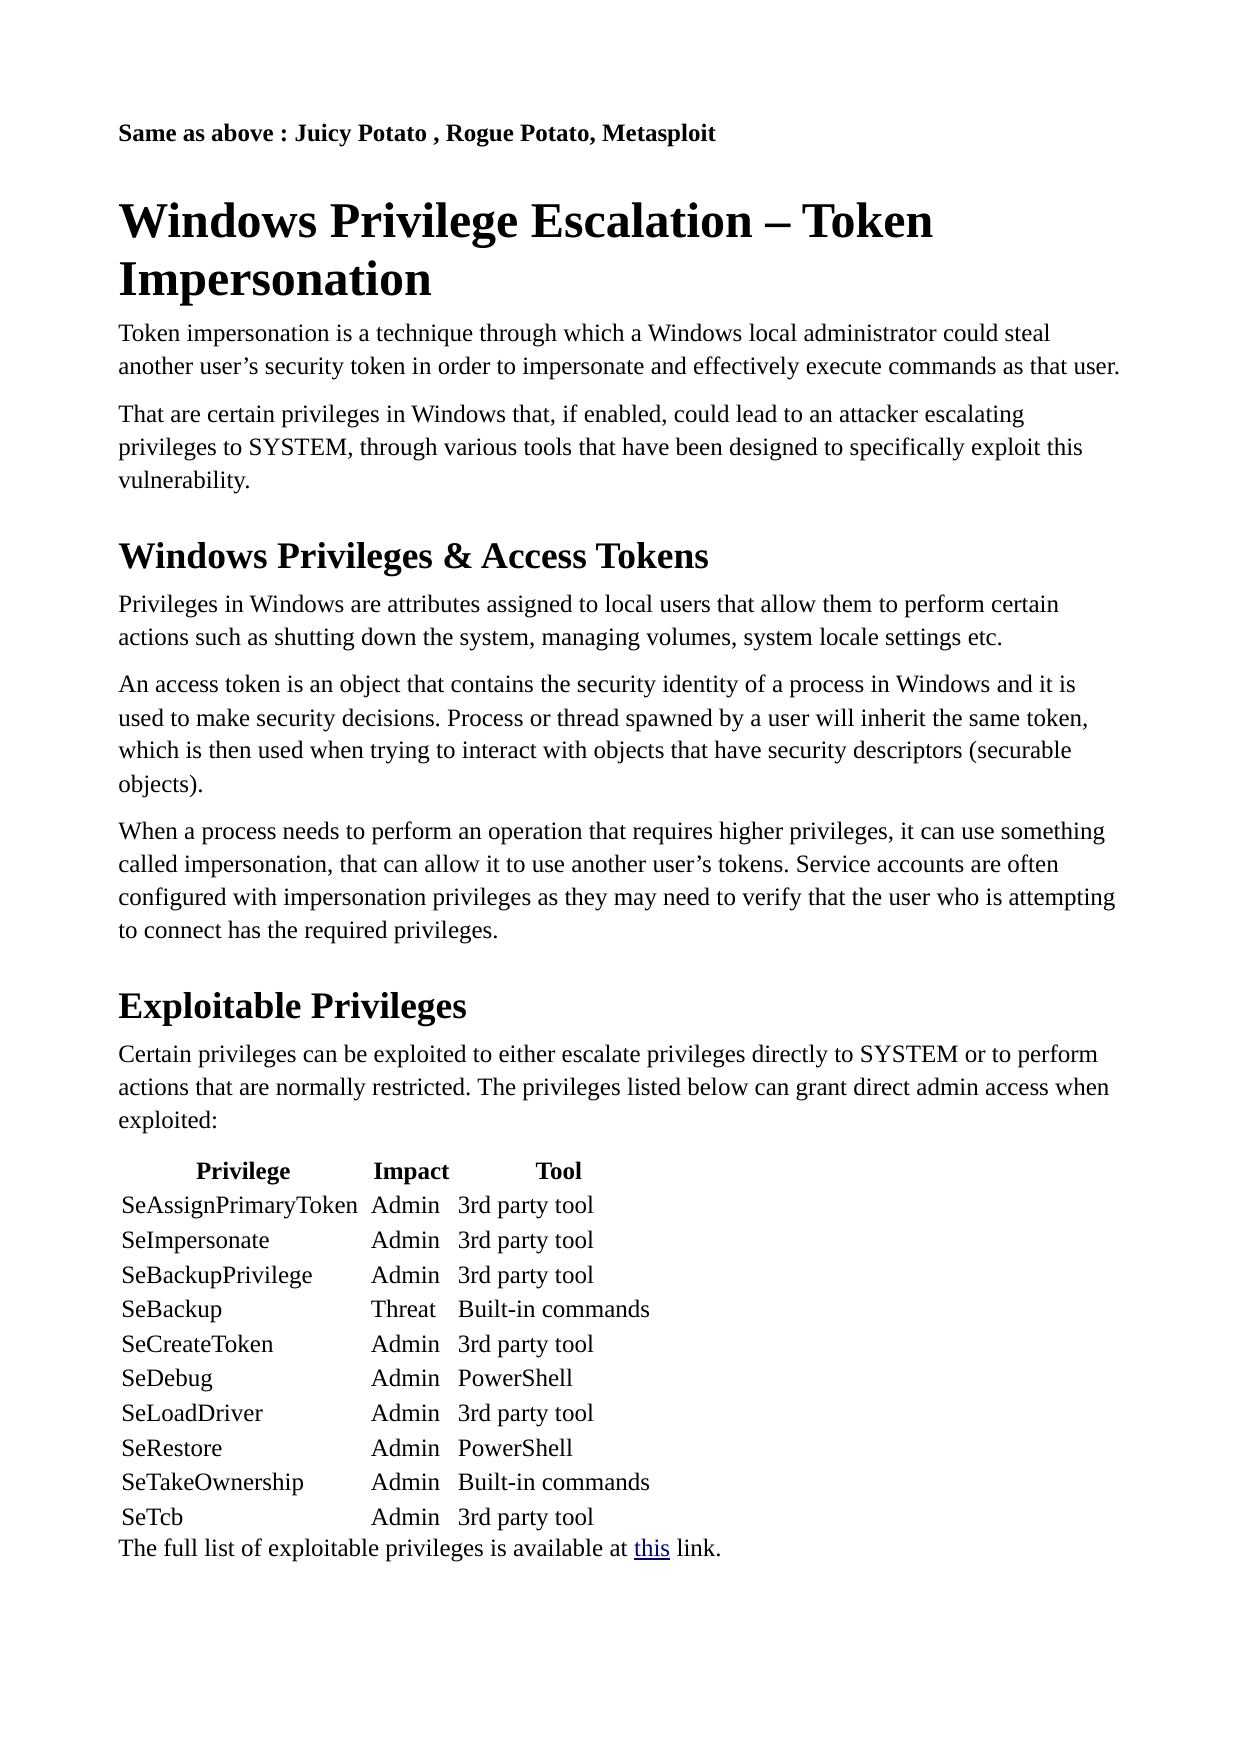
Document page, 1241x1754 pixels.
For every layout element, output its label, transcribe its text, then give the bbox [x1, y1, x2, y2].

table_cell 3rd party tool [455, 1222, 662, 1257]
table_cell SeTcb [118, 1499, 368, 1533]
table_cell Admin [368, 1430, 455, 1464]
table_cell SeCreateToken [118, 1326, 368, 1361]
table_cell Threat [368, 1291, 455, 1326]
text An access token is an object that contains the security identity of a process in Windows and it is used to make security decisions. Process or thread spawned by a user will inherit the same token, which is then used when trying to interact with objects that have security descriptors (securable objects). [118, 669, 1122, 797]
table_cell 3rd party tool [455, 1499, 662, 1533]
text That are certain privileges in Windows that, if enabled, could lead to an attacker escalating privileges to SYSTEM, through various tools that have been designed to specifically exploit this vulnerability. [118, 399, 1122, 494]
table_cell Admin [368, 1188, 455, 1222]
subtitle Windows Privilege Escalation – Token Impersonation [118, 191, 1122, 306]
text Token impersonation is a technique through which a Windows local administrator could steal another user’s security token in order to impersonate and effectively execute commands as that user. [118, 318, 1122, 380]
table_cell SeLoadDriver [118, 1395, 368, 1430]
table_cell Built-in commands [455, 1291, 662, 1326]
text When a process needs to perform an operation that requires higher privileges, it can use something called impersonation, that can allow it to use another user’s tokens. Service accounts are often configured with impersonation privileges as they may need to verify that the user who is attempting to connect has the required privileges. [118, 816, 1122, 944]
table_cell Admin [368, 1499, 455, 1533]
table_cell SeBackup [118, 1291, 368, 1326]
text Privileges in Windows are attributes assigned to local users that allow them to perform certain actions such as shutting down the system, managing volumes, system locale settings etc. [118, 589, 1122, 651]
table_cell 3rd party tool [455, 1326, 662, 1361]
table_header Privilege [118, 1153, 368, 1188]
table_cell 3rd party tool [455, 1395, 662, 1430]
table_cell PowerShell [455, 1361, 662, 1395]
table_cell 3rd party tool [455, 1257, 662, 1291]
table_cell SeImpersonate [118, 1222, 368, 1257]
table_cell PowerShell [455, 1430, 662, 1464]
table_cell 3rd party tool [455, 1188, 662, 1222]
table_cell SeTakeOwnership [118, 1464, 368, 1499]
text Same as above : Juicy Potato , Rogue Potato, Metasploit [118, 118, 1122, 147]
table_cell SeRestore [118, 1430, 368, 1464]
table_cell Admin [368, 1361, 455, 1395]
table_header Impact [368, 1153, 455, 1188]
table_cell Admin [368, 1326, 455, 1361]
subtitle Windows Privileges & Access Tokens [118, 533, 1122, 576]
text Certain privileges can be exploited to either escalate privileges directly to SYSTEM or to perform actions that are normally restricted. The privileges listed below can grant direct admin access when exploited: [118, 1039, 1122, 1134]
table_cell SeDebug [118, 1361, 368, 1395]
subtitle Exploitable Privileges [118, 984, 1122, 1027]
table_cell Admin [368, 1257, 455, 1291]
table_cell Admin [368, 1395, 455, 1430]
table_cell SeAssignPrimaryToken [118, 1188, 368, 1222]
table_cell SeBackupPrivilege [118, 1257, 368, 1291]
table_header Tool [455, 1153, 662, 1188]
table_cell Admin [368, 1464, 455, 1499]
table_cell Admin [368, 1222, 455, 1257]
table_cell Built-in commands [455, 1464, 662, 1499]
text The full list of exploitable privileges is available at this link. [118, 1533, 1122, 1562]
